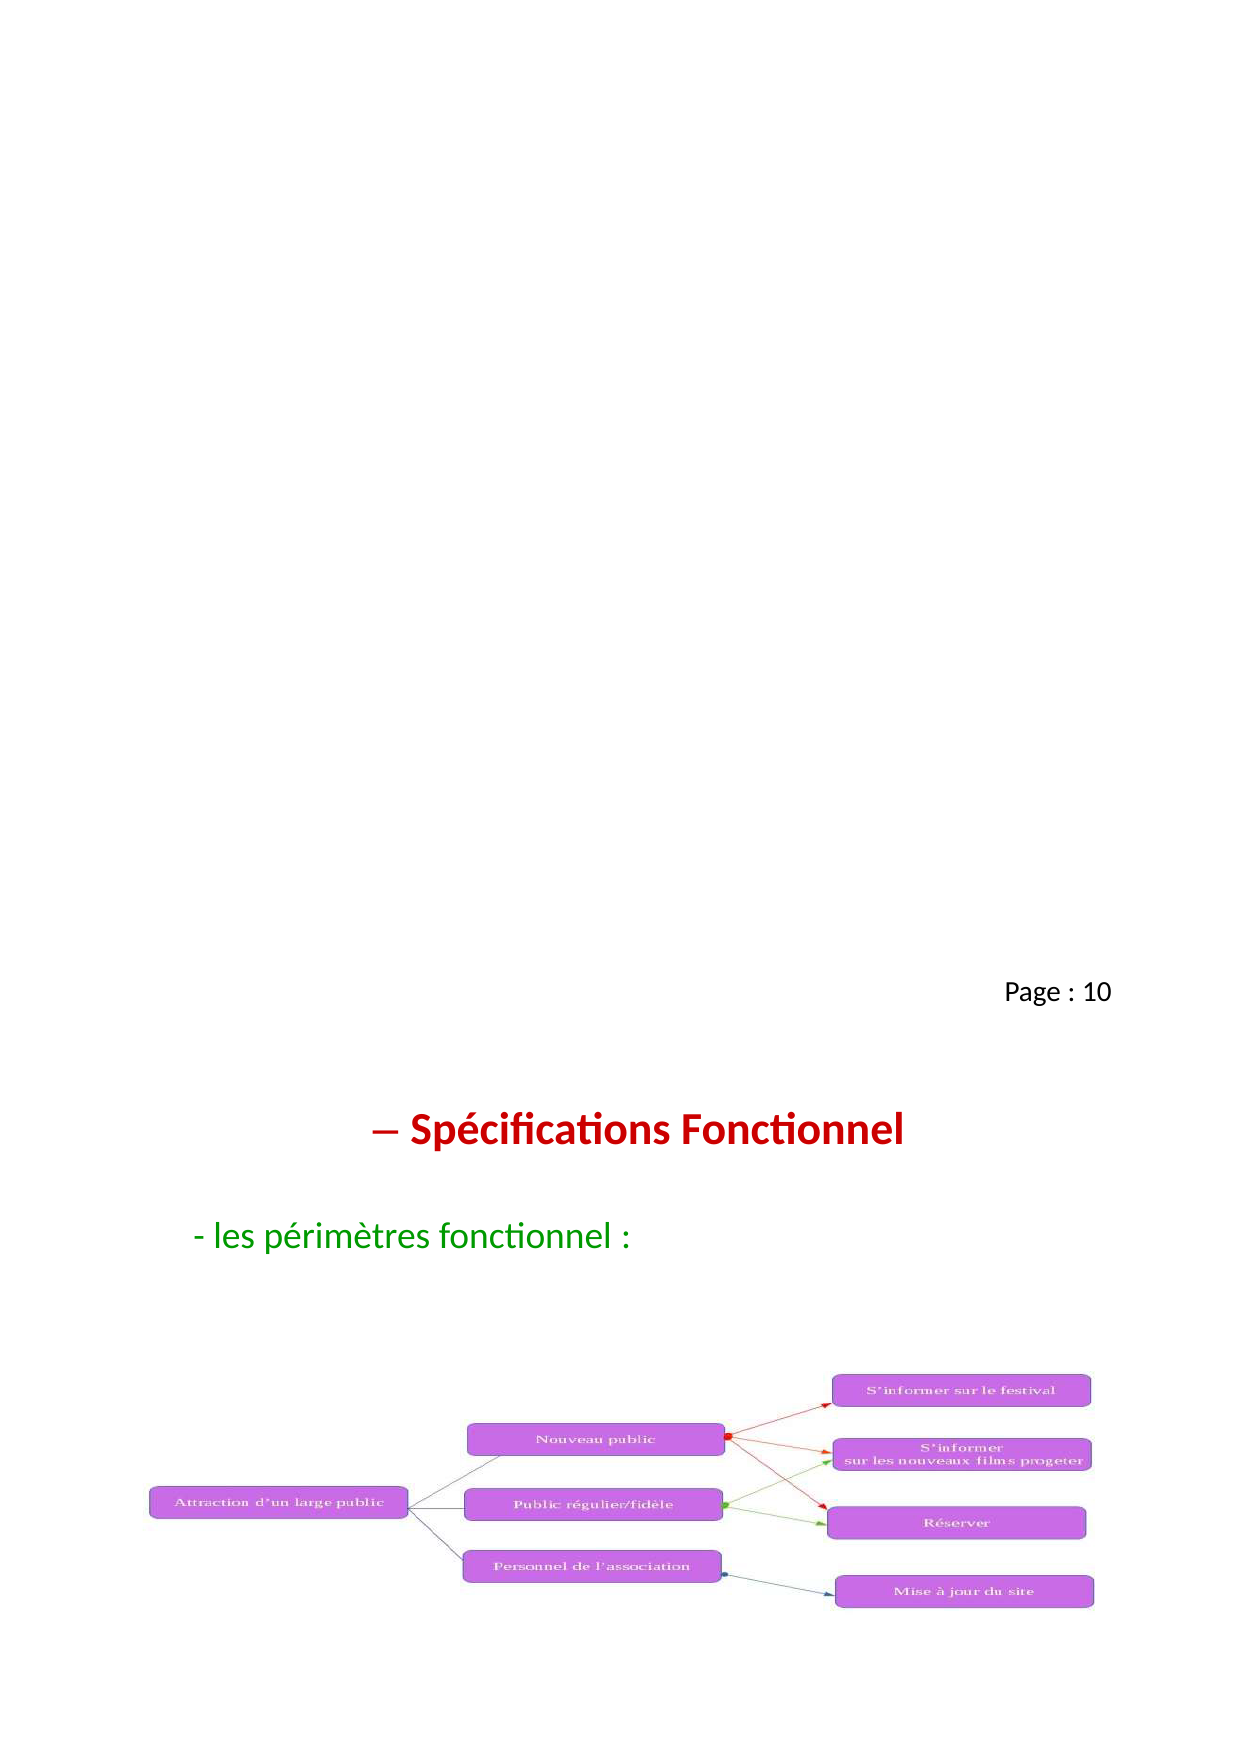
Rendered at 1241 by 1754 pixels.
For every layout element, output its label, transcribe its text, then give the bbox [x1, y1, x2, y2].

list Spécifications Fonctionnel [156, 1100, 1122, 1156]
list - les périmètres fonctionnel : [156, 1212, 1122, 1258]
text Page : 10 [118, 973, 1122, 1009]
